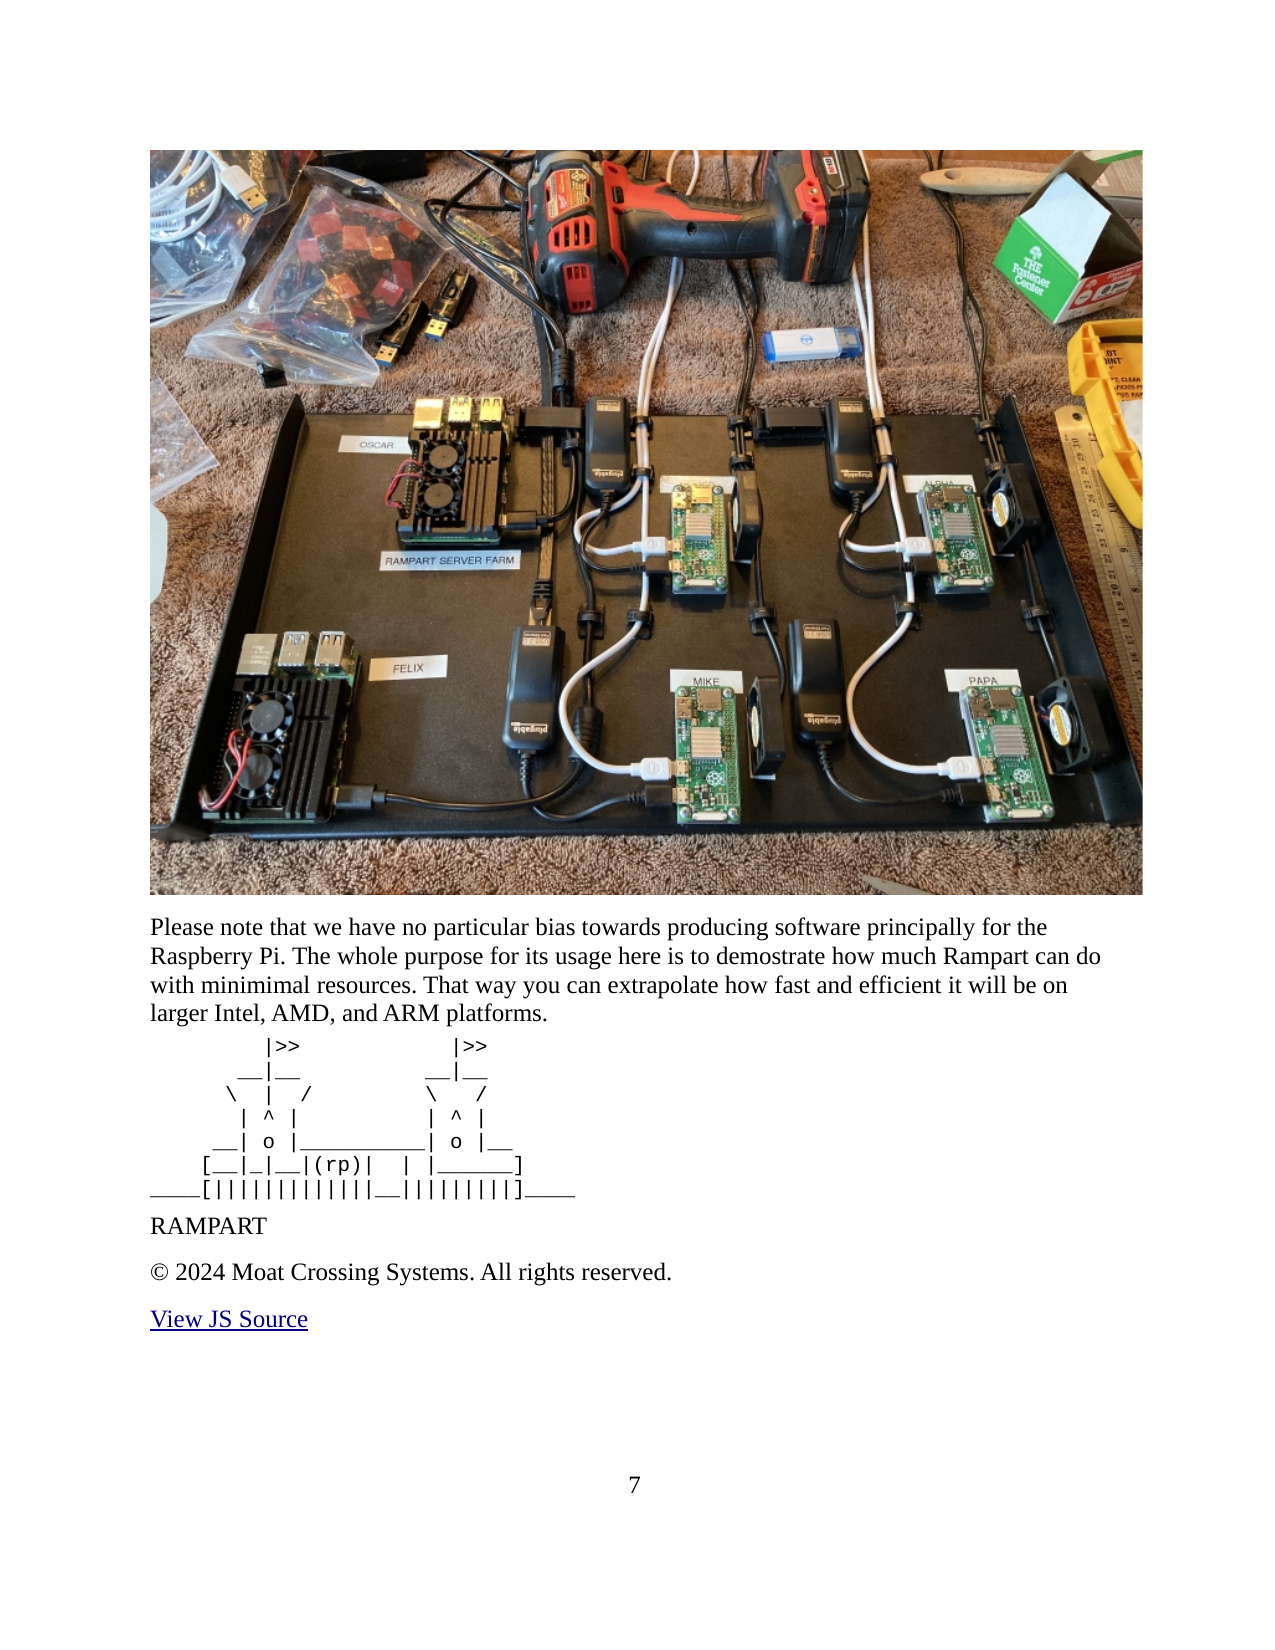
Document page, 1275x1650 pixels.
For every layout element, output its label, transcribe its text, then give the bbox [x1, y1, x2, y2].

picture [150, 150, 1143, 895]
text | ^ | | ^ | [150, 1107, 1125, 1131]
text RAMPART [150, 1211, 1125, 1239]
text Please note that we have no particular bias towards producing software principally for the Raspberry Pi. The whole purpose for its usage here is to demostrate how much Rampart can do with minimimal resources. That way you can extrapolate how fast and efficient it will be on larger Intel, AMD, and ARM platforms. [150, 912, 1125, 1027]
text __| o |__________| o |__ [150, 1131, 1125, 1154]
text © 2024 Moat Crossing Systems. All rights reserved. [150, 1257, 1125, 1286]
text ____[|||||||||||||__|||||||||]____ [150, 1178, 1125, 1202]
text View JS Source [150, 1304, 1125, 1333]
text __|__ __|__ [150, 1060, 1125, 1083]
text [__|_|__|(rp)| | |______] [150, 1154, 1125, 1178]
text |>> |>> [150, 1036, 1125, 1060]
text \ | / \ / [150, 1083, 1125, 1107]
